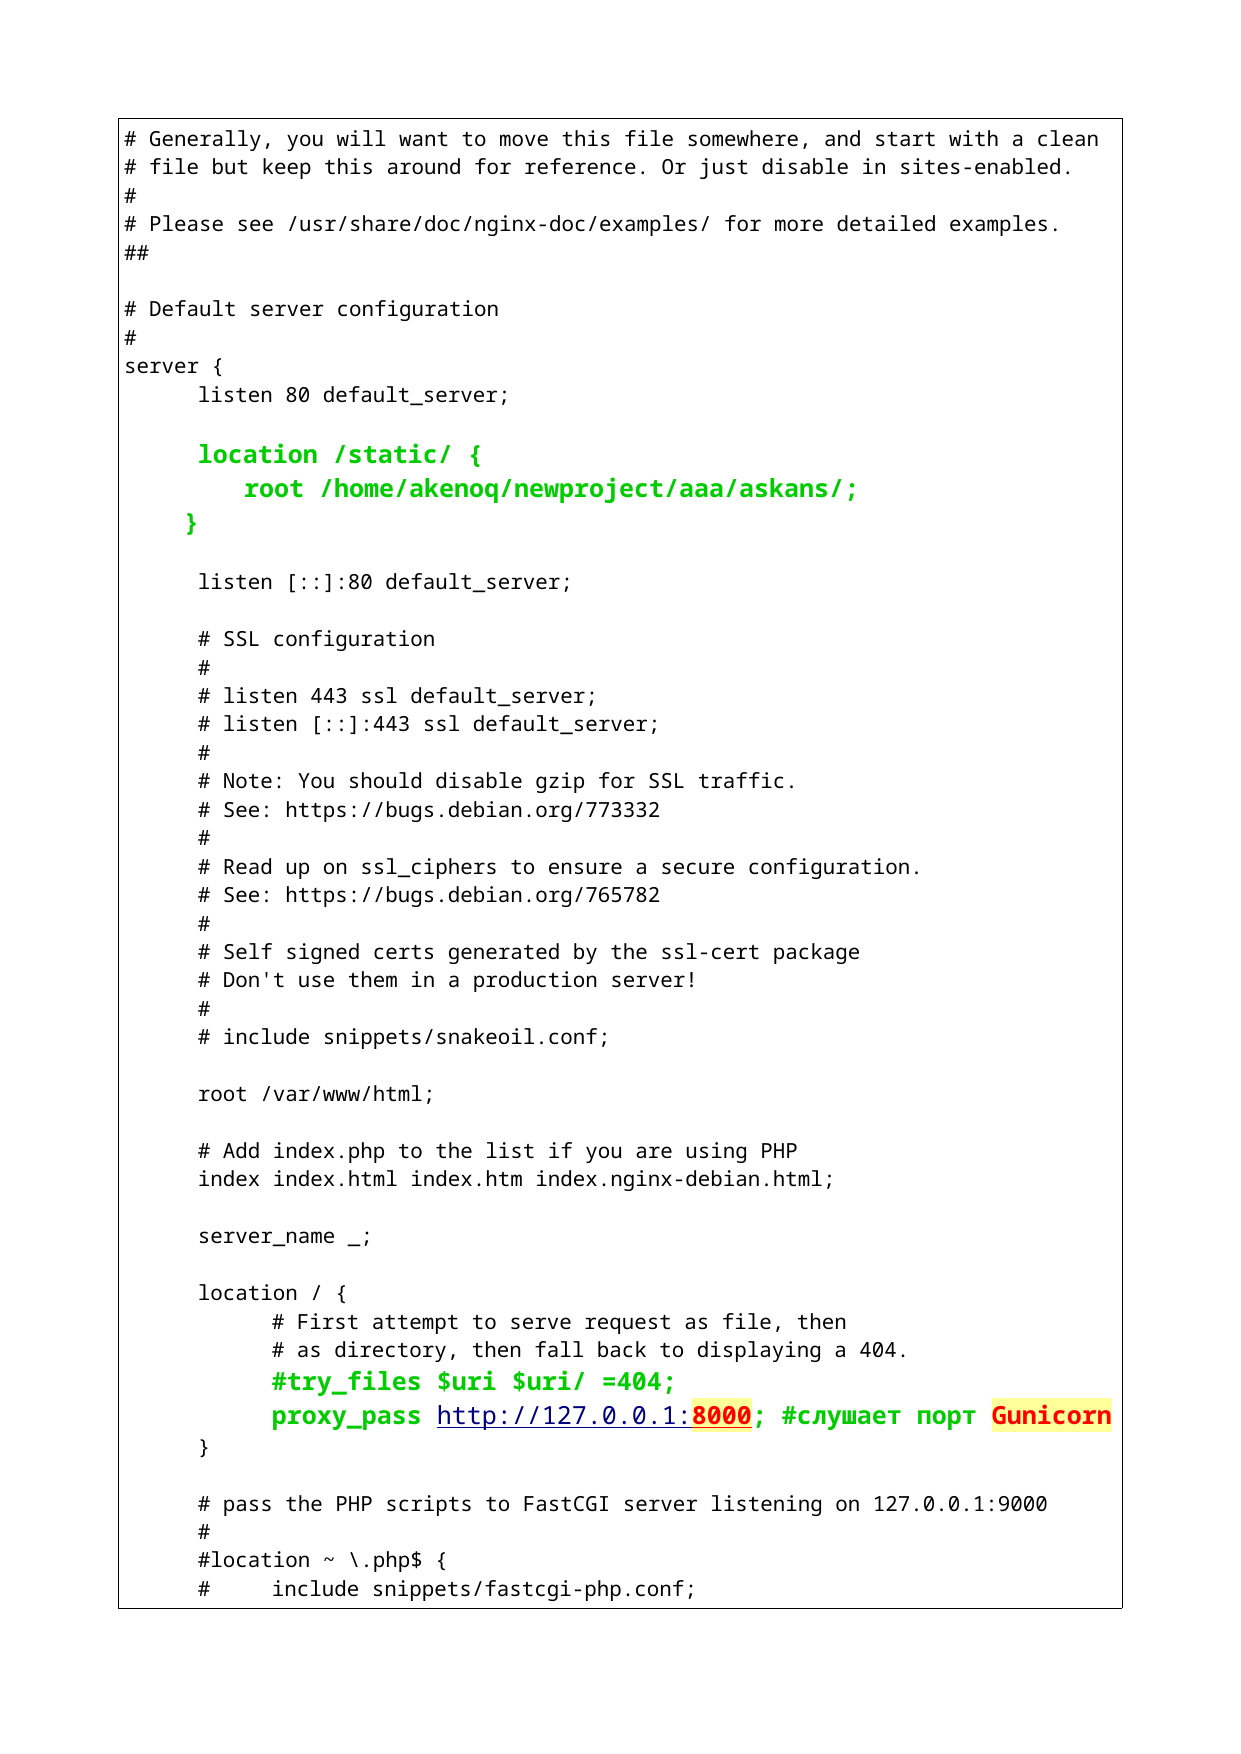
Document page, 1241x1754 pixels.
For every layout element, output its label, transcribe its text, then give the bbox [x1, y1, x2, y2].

table_header # Generally, you will want to move this file somewhere, and start with a clean # file but keep this around for reference. Or just disable in sites-enabled. # # Please see /usr/share/doc/nginx-doc/examples/ for more detailed examples. ## # Default server configuration # server { listen 80 default_server; location /static/ { root /home/akenoq/newproject/aaa/askans/; } listen [::]:80 default_server; # SSL configuration # # listen 443 ssl default_server; # listen [::]:443 ssl default_server; # # Note: You should disable gzip for SSL traffic. # See: https://bugs.debian.org/773332 # # Read up on ssl_ciphers to ensure a secure configuration. # See: https://bugs.debian.org/765782 # # Self signed certs generated by the ssl-cert package # Don't use them in a production server! # # include snippets/snakeoil.conf; root /var/www/html; # Add index.php to the list if you are using PHP index index.html index.htm index.nginx-debian.html; server_name _; location / { # First attempt to serve request as file, then # as directory, then fall back to displaying a 404. #try_files $uri $uri/ =404; proxy_pass http://127.0.0.1:8000; #слушает порт Gunicorn } # pass the PHP scripts to FastCGI server listening on 127.0.0.1:9000 # #location ~ \.php$ { # include snippets/fastcgi-php.conf; [119, 119, 1122, 1608]
